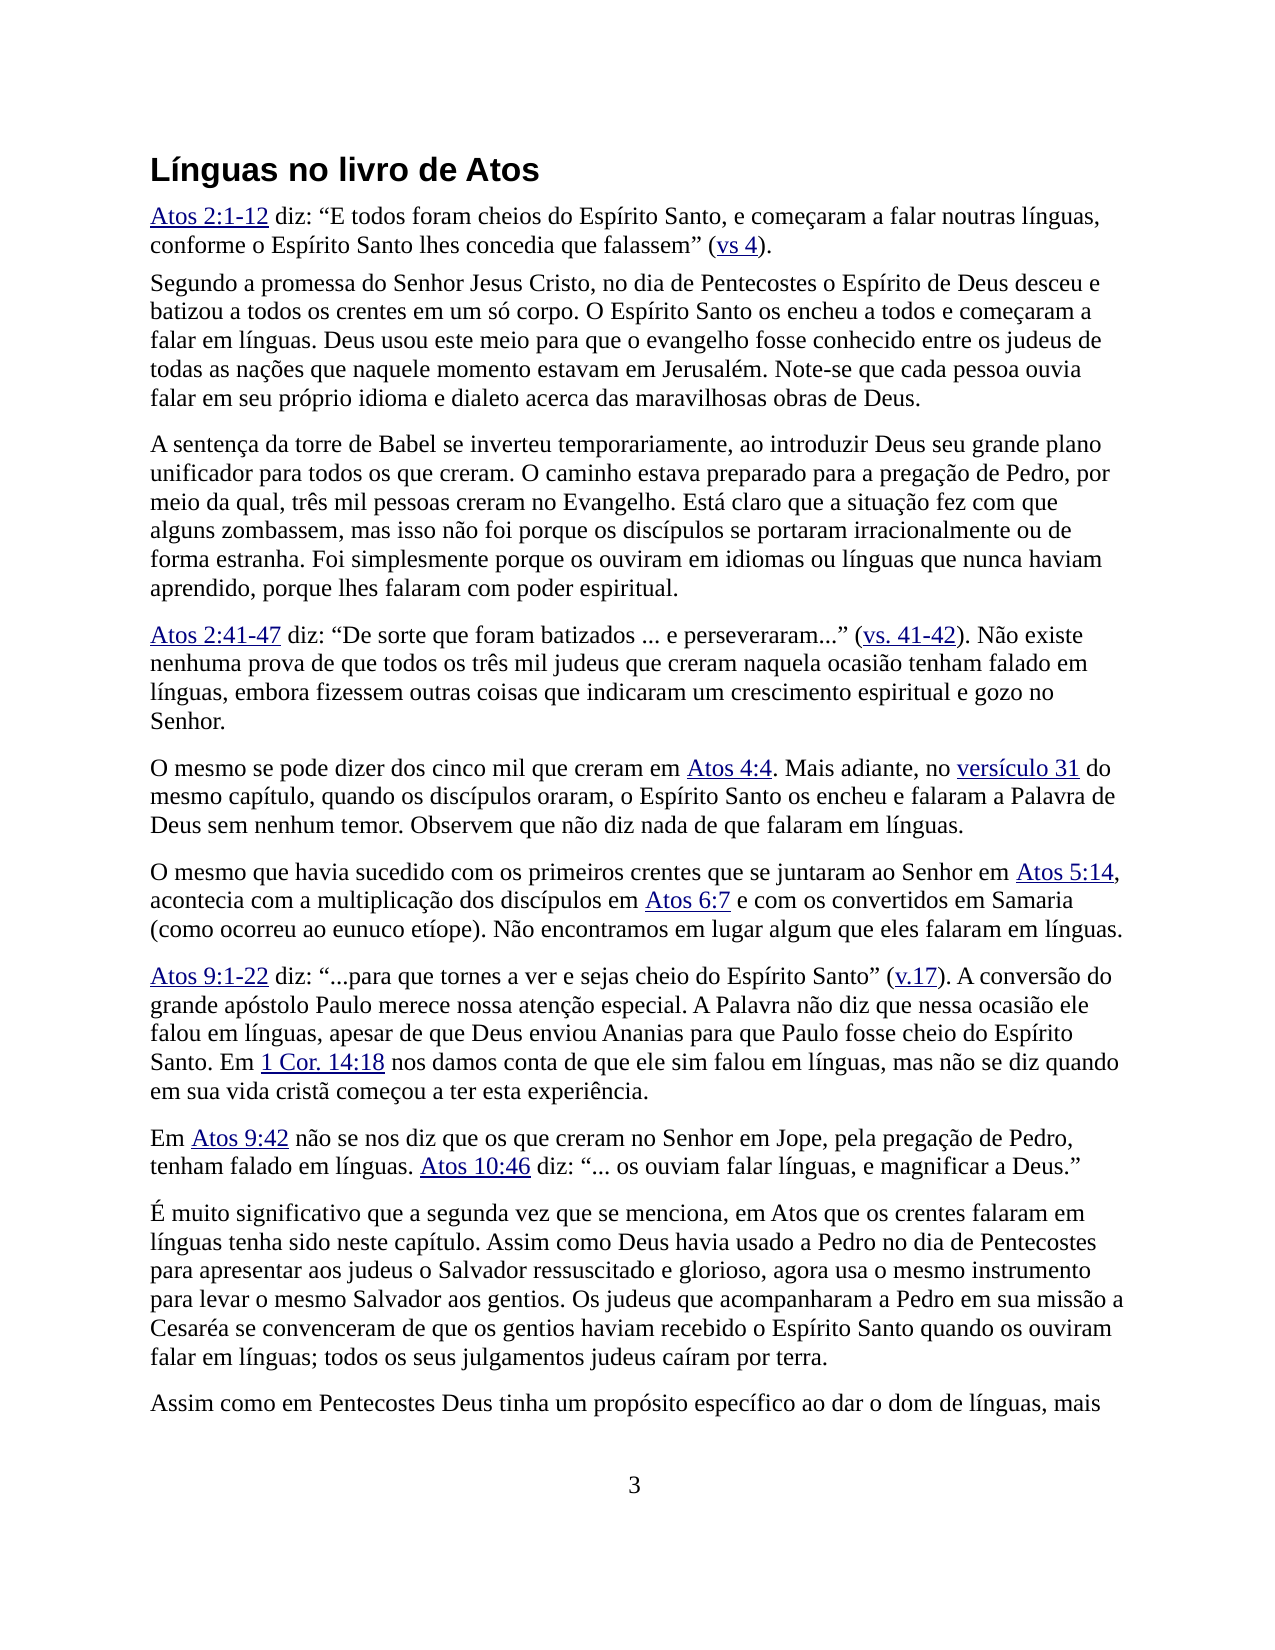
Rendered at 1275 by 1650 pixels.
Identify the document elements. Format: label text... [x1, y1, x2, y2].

text Em Atos 9:42 não se nos diz que os que creram no Senhor em Jope, pela pregação de Pedro, tenham falado em línguas. Atos 10:46 diz: “... os ouviam falar línguas, e magnificar a Deus.” [150, 1123, 1125, 1180]
text É muito significativo que a segunda vez que se menciona, em Atos que os crentes falaram em línguas tenha sido neste capítulo. Assim como Deus havia usado a Pedro no dia de Pentecostes para apresentar aos judeus o Salvador ressuscitado e glorioso, agora usa o mesmo instrumento para levar o mesmo Salvador aos gentios. Os judeus que acompanharam a Pedro em sua missão a Cesaréa se convenceram de que os gentios haviam recebido o Espírito Santo quando os ouviram falar em línguas; todos os seus julgamentos judeus caíram por terra. [150, 1198, 1125, 1371]
subtitle Línguas no livro de Atos [150, 150, 1125, 189]
text Atos 2:1-12 diz: “E todos foram cheios do Espírito Santo, e começaram a falar noutras línguas, conforme o Espírito Santo lhes concedia que falassem” (vs 4). [150, 201, 1125, 259]
text O mesmo que havia sucedido com os primeiros crentes que se juntaram ao Senhor em Atos 5:14, acontecia com a multiplicação dos discípulos em Atos 6:7 e com os convertidos em Samaria (como ocorreu ao eunuco etíope). Não encontramos em lugar algum que eles falaram em línguas. [150, 857, 1125, 943]
text Assim como em Pentecostes Deus tinha um propósito específico ao dar o dom de línguas, mais [150, 1388, 1125, 1417]
text O mesmo se pode dizer dos cinco mil que creram em Atos 4:4. Mais adiante, no versículo 31 do mesmo capítulo, quando os discípulos oraram, o Espírito Santo os encheu e falaram a Palavra de Deus sem nenhum temor. Observem que não diz nada de que falaram em línguas. [150, 753, 1125, 839]
text Atos 2:41-47 diz: “De sorte que foram batizados ... e perseveraram...” (vs. 41-42). Não existe nenhuma prova de que todos os três mil judeus que creram naquela ocasião tenham falado em línguas, embora fizessem outras coisas que indicaram um crescimento espiritual e gozo no Senhor. [150, 620, 1125, 735]
text A sentença da torre de Babel se inverteu temporariamente, ao introduzir Deus seu grande plano unificador para todos os que creram. O caminho estava preparado para a pregação de Pedro, por meio da qual, três mil pessoas creram no Evangelho. Está claro que a situação fez com que alguns zombassem, mas isso não foi porque os discípulos se portaram irracionalmente ou de forma estranha. Foi simplesmente porque os ouviram em idiomas ou línguas que nunca haviam aprendido, porque lhes falaram com poder espiritual. [150, 429, 1125, 602]
text Atos 9:1-22 diz: “...para que tornes a ver e sejas cheio do Espírito Santo” (v.17). A conversão do grande apóstolo Paulo merece nossa atenção especial. A Palavra não diz que nessa ocasião ele falou em línguas, apesar de que Deus enviou Ananias para que Paulo fosse cheio do Espírito Santo. Em 1 Cor. 14:18 nos damos conta de que ele sim falou em línguas, mas não se diz quando em sua vida cristã começou a ter esta experiência. [150, 961, 1125, 1105]
text Segundo a promessa do Senhor Jesus Cristo, no dia de Pentecostes o Espírito de Deus desceu e batizou a todos os crentes em um só corpo. O Espírito Santo os encheu a todos e começaram a falar em línguas. Deus usou este meio para que o evangelho fosse conhecido entre os judeus de todas as nações que naquele momento estavam em Jerusalém. Note-se que cada pessoa ouvia falar em seu próprio idioma e dialeto acerca das maravilhosas obras de Deus. [150, 268, 1125, 411]
